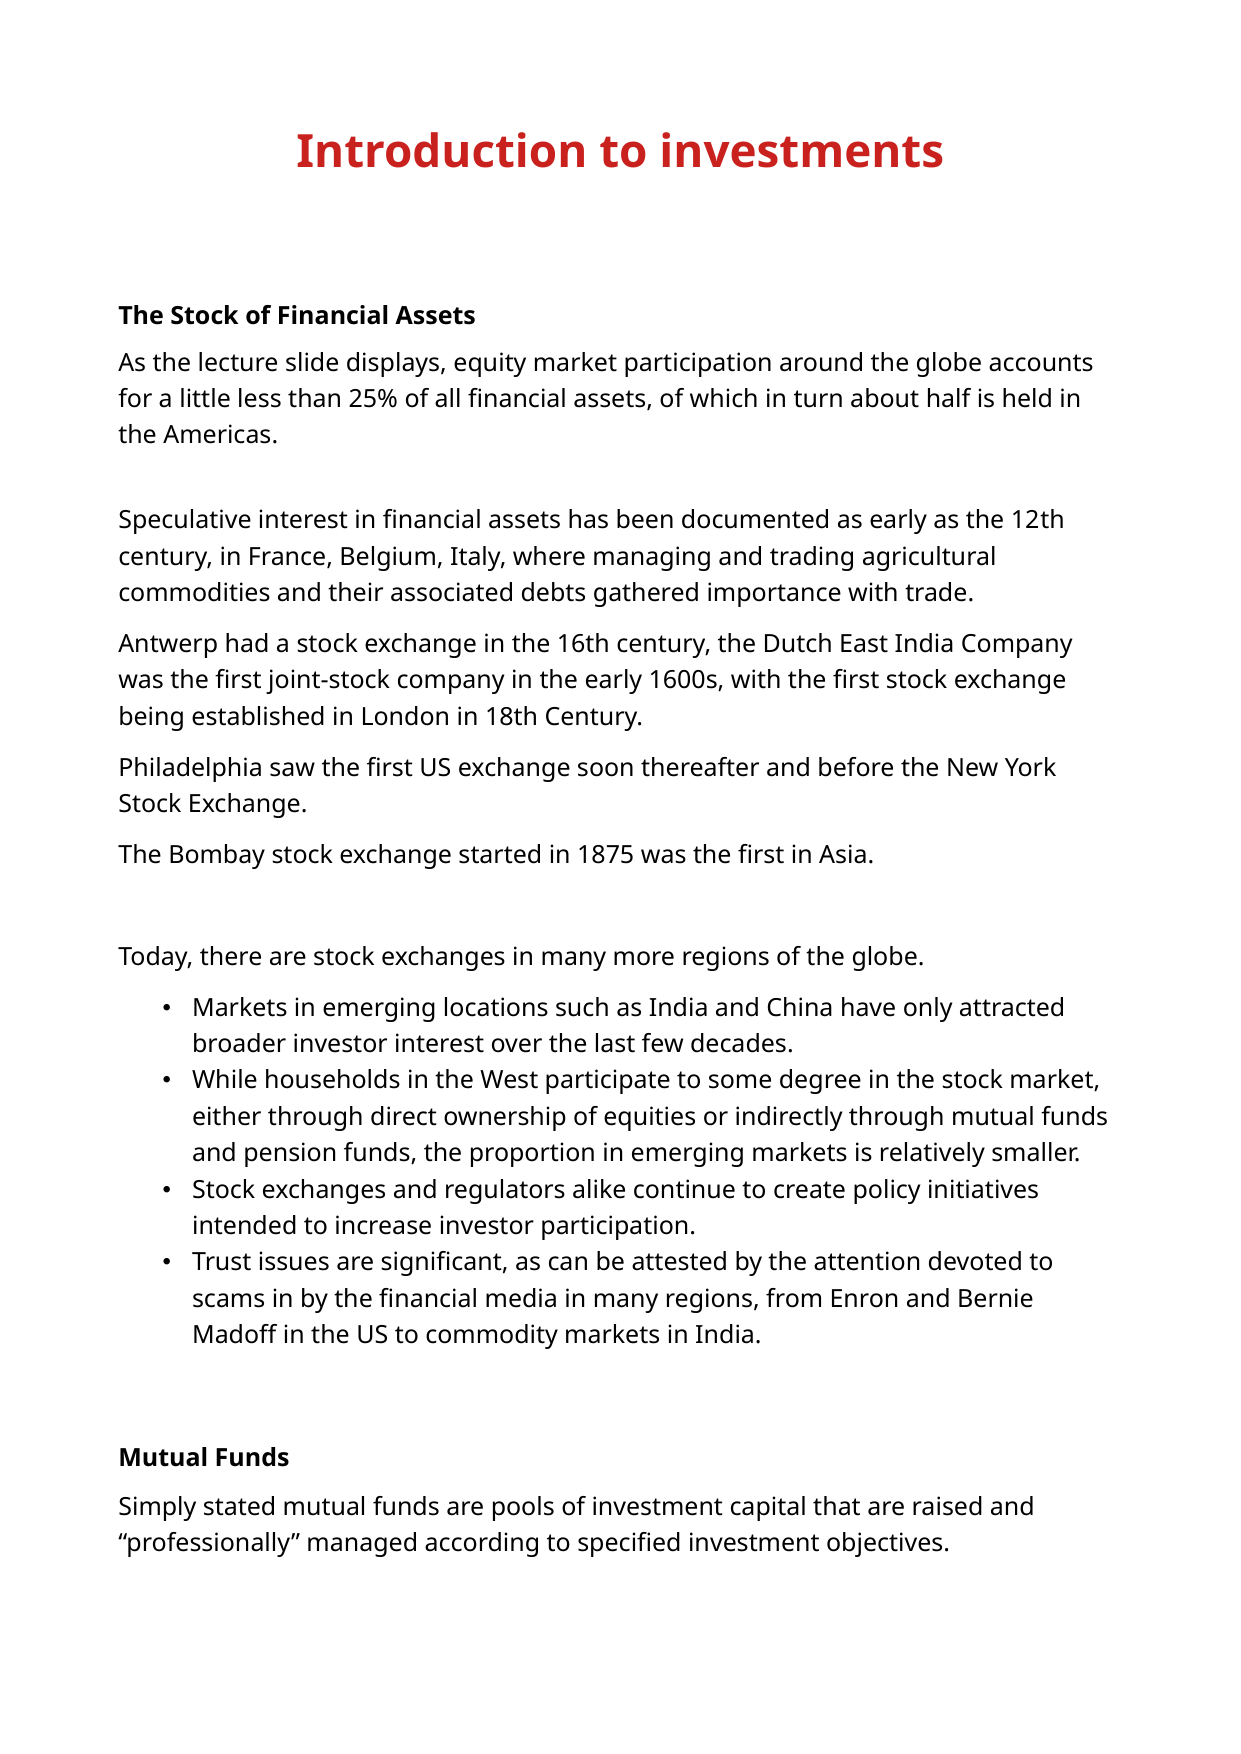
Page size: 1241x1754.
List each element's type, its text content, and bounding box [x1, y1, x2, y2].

text The Bombay stock exchange started in 1875 was the first in Asia. [118, 837, 1122, 871]
text Philadelphia saw the first US exchange soon thereafter and before the New York Stock Exchange. [118, 749, 1122, 820]
list Markets in emerging locations such as India and China have only attracted broader investor interest over the last few decades. [162, 989, 1122, 1060]
list Stock exchanges and regulators alike continue to create policy initiatives intended to increase investor participation. [162, 1171, 1122, 1242]
text Speculative interest in financial assets has been documented as early as the 12th century, in France, Belgium, Italy, where managing and trading agricultural commodities and their associated debts gathered importance with trade. [118, 502, 1122, 609]
list While households in the West participate to some degree in the stock market, either through direct ownership of equities or indirectly through mutual funds and pension funds, the proportion in emerging markets is relatively smaller. [162, 1062, 1122, 1169]
subtitle Mutual Funds [118, 1439, 1122, 1473]
text Today, there are stock exchanges in many more regions of the globe. [118, 938, 1122, 973]
text As the lecture slide displays, equity market participation around the globe accounts for a little less than 25% of all financial assets, of which in turn about half is held in the Americas. [118, 344, 1122, 451]
list Trust issues are significant, as can be attested by the attention devoted to scams in by the financial media in many regions, from Enron and Bernie Madoff in the US to commodity markets in India. [162, 1244, 1122, 1351]
text Introduction to investments [118, 118, 1122, 181]
text Simply stated mutual funds are pools of investment capital that are raised and “professionally” managed according to specified investment objectives. [118, 1488, 1122, 1559]
subtitle The Stock of Financial Assets [118, 298, 1122, 332]
text Antwerp had a stock exchange in the 16th century, the Dutch East India Company was the first joint-stock company in the early 1600s, with the first stock exchange being established in London in 18th Century. [118, 626, 1122, 732]
